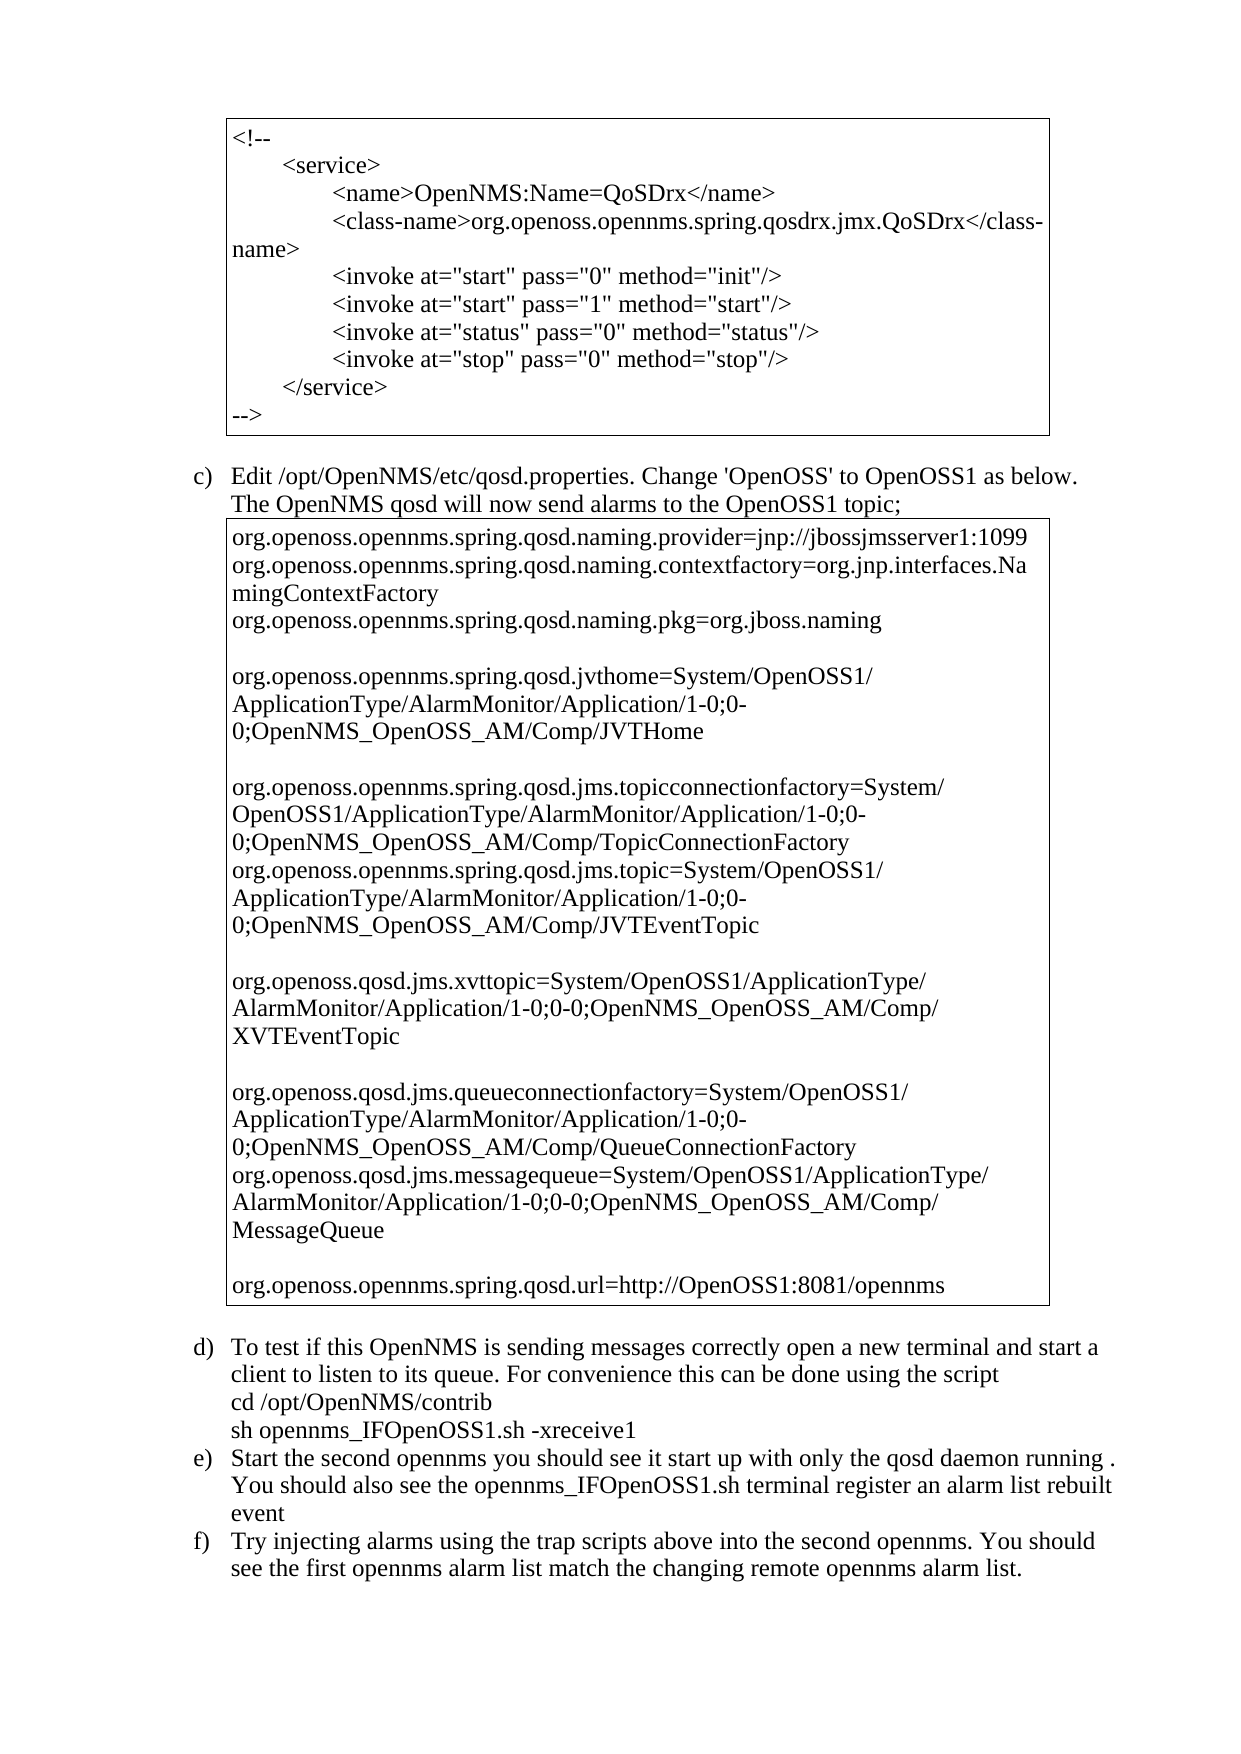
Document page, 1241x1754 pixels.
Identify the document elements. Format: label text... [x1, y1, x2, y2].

list Edit /opt/OpenNMS/etc/qosd.properties. Change 'OpenOSS' to OpenOSS1 as below. The OpenNMS qosd will now send alarms to the OpenOSS1 topic; [193, 462, 1122, 518]
list To test if this OpenNMS is sending messages correctly open a new terminal and start a client to listen to its queue. For convenience this can be done using the script [193, 1333, 1122, 1388]
list sh opennms_IFOpenOSS1.sh -xreceive1 [193, 1416, 1122, 1444]
table_header org.openoss.opennms.spring.qosd.naming.provider=jnp://jbossjmsserver1:1099 org.openoss.opennms.spring.qosd.naming.contextfactory=org.jnp.interfaces.NamingContextFactory org.openoss.opennms.spring.qosd.naming.pkg=org.jboss.naming org.openoss.opennms.spring.qosd.jvthome=System/OpenOSS1/ApplicationType/AlarmMonitor/Application/1-0;0-0;OpenNMS_OpenOSS_AM/Comp/JVTHome org.openoss.opennms.spring.qosd.jms.topicconnectionfactory=System/OpenOSS1/ApplicationType/AlarmMonitor/Application/1-0;0-0;OpenNMS_OpenOSS_AM/Comp/TopicConnectionFactory org.openoss.opennms.spring.qosd.jms.topic=System/OpenOSS1/ApplicationType/AlarmMonitor/Application/1-0;0-0;OpenNMS_OpenOSS_AM/Comp/JVTEventTopic org.openoss.qosd.jms.xvttopic=System/OpenOSS1/ApplicationType/AlarmMonitor/Application/1-0;0-0;OpenNMS_OpenOSS_AM/Comp/XVTEventTopic org.openoss.qosd.jms.queueconnectionfactory=System/OpenOSS1/ApplicationType/AlarmMonitor/Application/1-0;0-0;OpenNMS_OpenOSS_AM/Comp/QueueConnectionFactory org.openoss.qosd.jms.messagequeue=System/OpenOSS1/ApplicationType/AlarmMonitor/Application/1-0;0-0;OpenNMS_OpenOSS_AM/Comp/MessageQueue org.openoss.opennms.spring.qosd.url=http://OpenOSS1:8081/opennms [227, 519, 1049, 1305]
list Start the second opennms you should see it start up with only the qosd daemon running . You should also see the opennms_IFOpenOSS1.sh terminal register an alarm list rebuilt event [193, 1444, 1122, 1527]
list cd /opt/OpenNMS/contrib [193, 1388, 1122, 1416]
table_header <!-- <service> <name>OpenNMS:Name=QoSDrx</name> <class-name>org.openoss.opennms.spring.qosdrx.jmx.QoSDrx</class-name> <invoke at="start" pass="0" method="init"/> <invoke at="start" pass="1" method="start"/> <invoke at="status" pass="0" method="status"/> <invoke at="stop" pass="0" method="stop"/> </service> --> [227, 119, 1049, 434]
list Try injecting alarms using the trap scripts above into the second opennms. You should see the first opennms alarm list match the changing remote opennms alarm list. [193, 1527, 1122, 1582]
